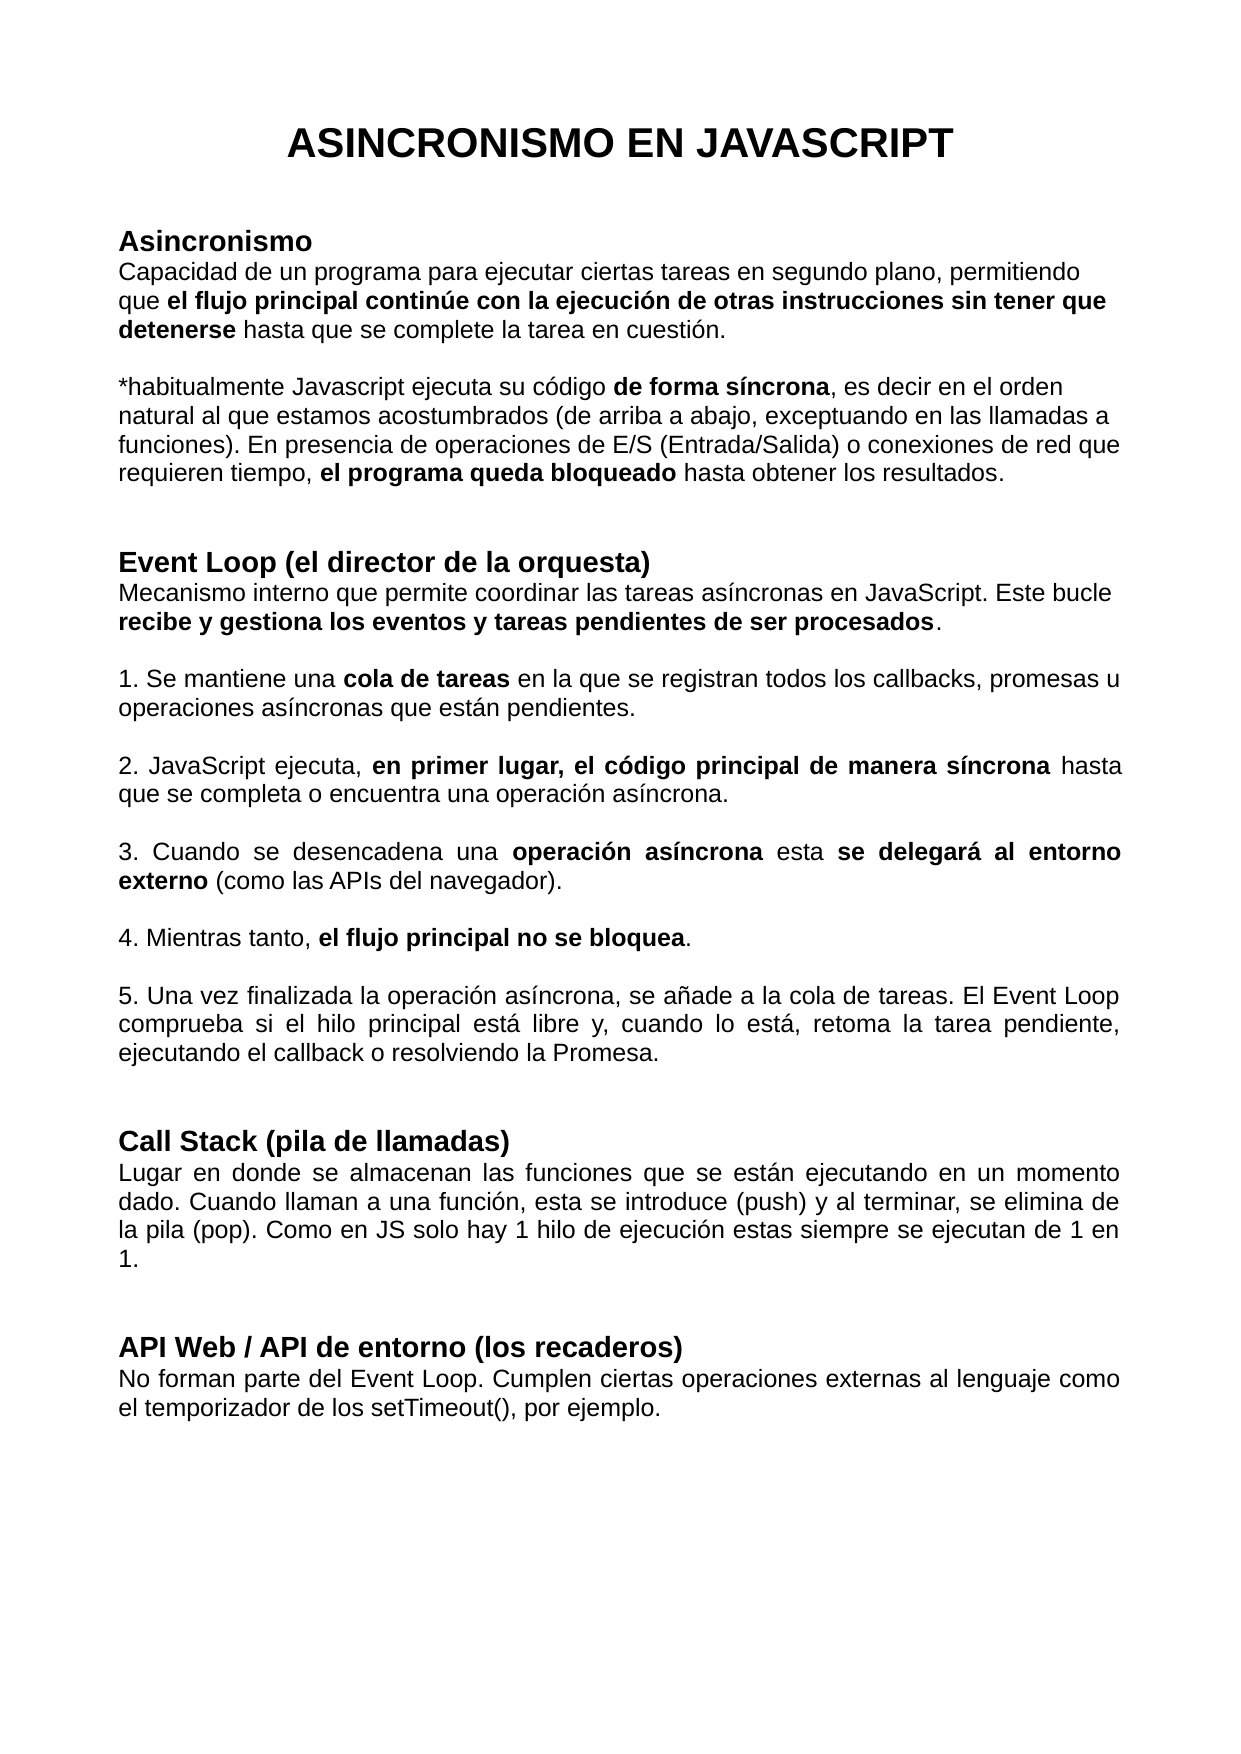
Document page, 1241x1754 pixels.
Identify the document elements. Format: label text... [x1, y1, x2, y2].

text 3. Cuando se desencadena una operación asíncrona esta se delegará al entorno externo (como las APIs del navegador). [118, 837, 1122, 894]
text Mecanismo interno que permite coordinar las tareas asíncronas en JavaScript. Este bucle recibe y gestiona los eventos y tareas pendientes de ser procesados. [118, 578, 1122, 636]
text Event Loop (el director de la orquesta) [118, 544, 1122, 578]
text Lugar en donde se almacenan las funciones que se están ejecutando en un momento dado. Cuando llaman a una función, esta se introduce (push) y al terminar, se elimina de la pila (pop). Como en JS solo hay 1 hilo de ejecución estas siempre se ejecutan de 1 en 1. [118, 1158, 1122, 1273]
text No forman parte del Event Loop. Cumplen ciertas operaciones externas al lenguaje como el temporizador de los setTimeout(), por ejemplo. [118, 1364, 1122, 1421]
text *habitualmente Javascript ejecuta su código de forma síncrona, es decir en el orden natural al que estamos acostumbrados (de arriba a abajo, exceptuando en las llamadas a funciones). En presencia de operaciones de E/S (Entrada/Salida) o conexiones de red que requieren tiempo, el programa queda bloqueado hasta obtener los resultados. [118, 372, 1122, 487]
text Capacidad de un programa para ejecutar ciertas tareas en segundo plano, permitiendo que el flujo principal continúe con la ejecución de otras instrucciones sin tener que detenerse hasta que se complete la tarea en cuestión. [118, 257, 1122, 343]
text API Web / API de entorno (los recaderos) [118, 1330, 1122, 1364]
text 4. Mientras tanto, el flujo principal no se bloquea. [118, 923, 1122, 952]
text 5. Una vez finalizada la operación asíncrona, se añade a la cola de tareas. El Event Loop comprueba si el hilo principal está libre y, cuando lo está, retoma la tarea pendiente, ejecutando el callback o resolviendo la Promesa. [118, 981, 1122, 1067]
text 1. Se mantiene una cola de tareas en la que se registran todos los callbacks, promesas u operaciones asíncronas que están pendientes. [118, 664, 1122, 722]
text Call Stack (pila de llamadas) [118, 1124, 1122, 1158]
text 2. JavaScript ejecuta, en primer lugar, el código principal de manera síncrona hasta que se completa o encuentra una operación asíncrona. [118, 751, 1122, 808]
text Asincronismo [118, 223, 1122, 257]
text ASINCRONISMO EN JAVASCRIPT [118, 118, 1122, 166]
